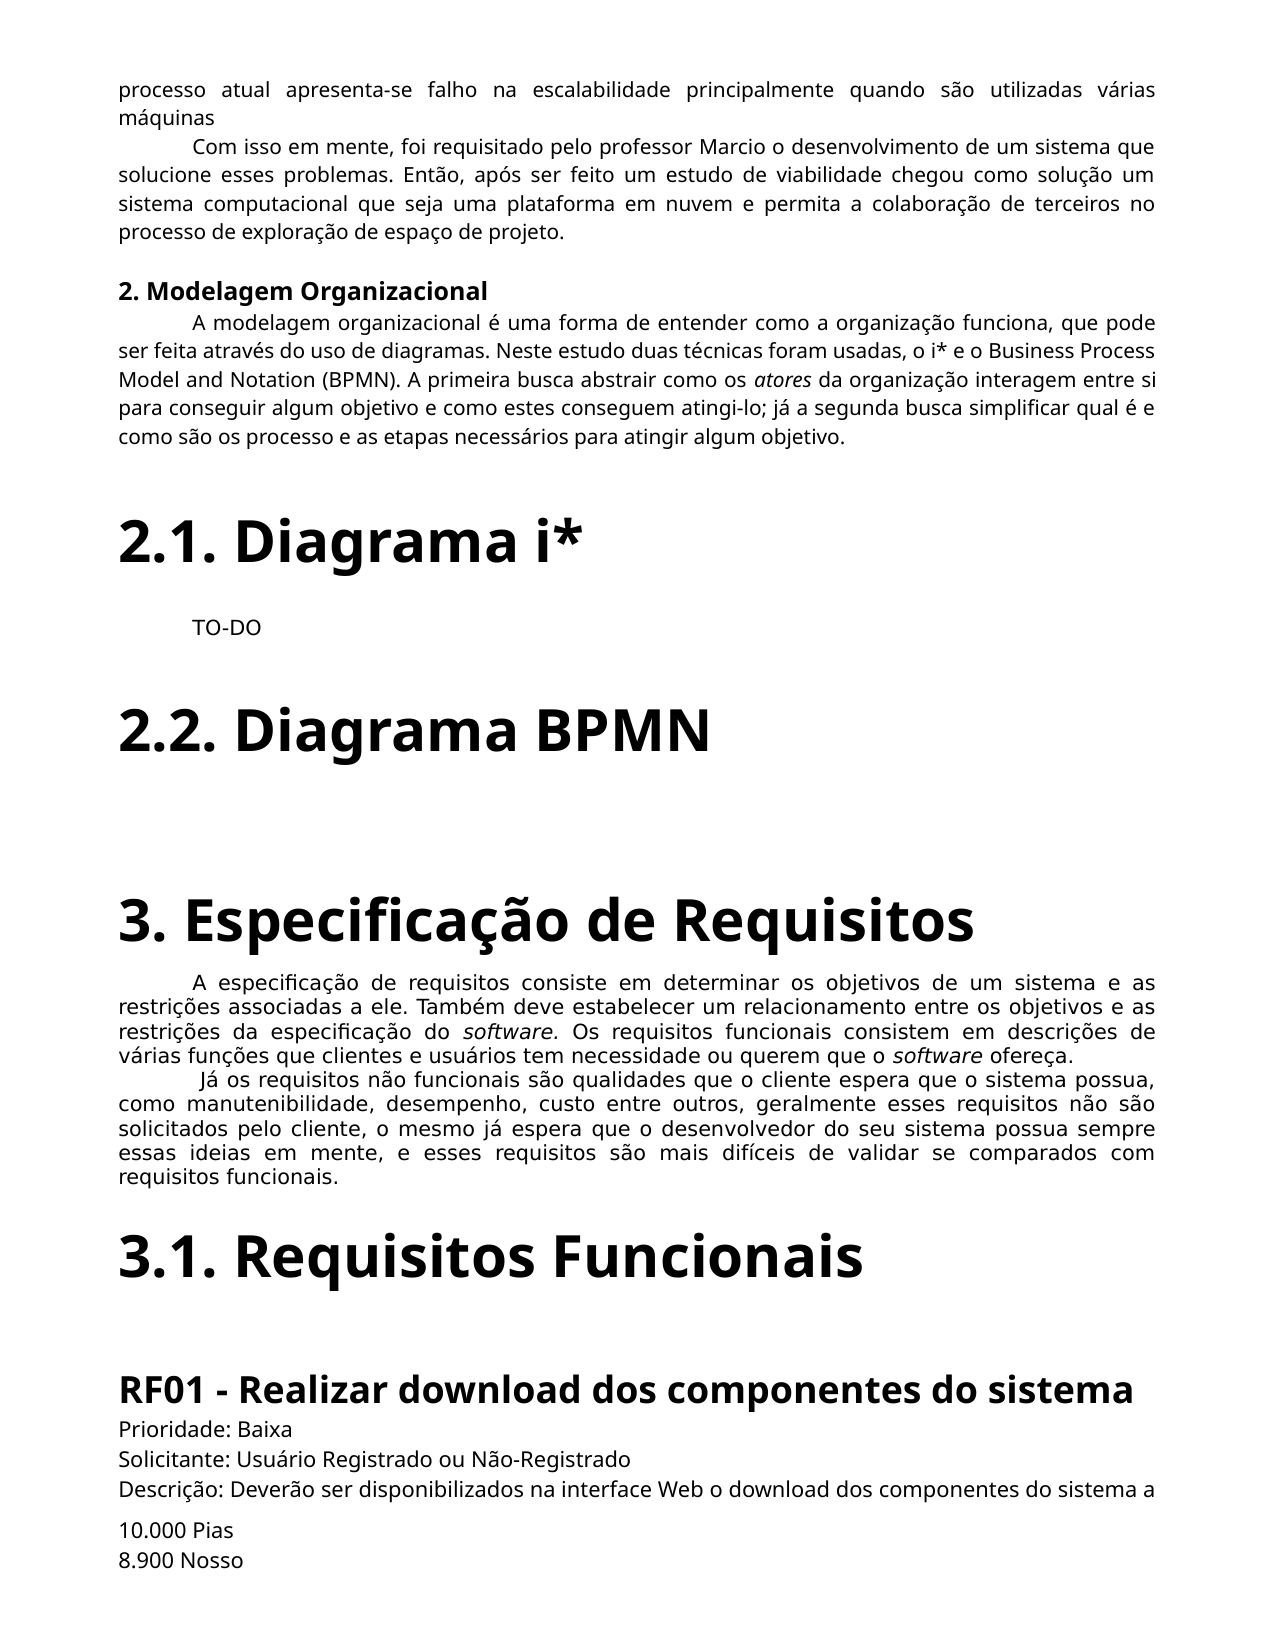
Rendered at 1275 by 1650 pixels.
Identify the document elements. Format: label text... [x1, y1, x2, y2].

text TO-DO [118, 616, 1157, 640]
text 2. Modelagem Organizacional [118, 274, 1157, 308]
text 3.1. Requisitos Funcionais [118, 1214, 1157, 1294]
text Solicitante: Usuário Registrado ou Não-Registrado [118, 1444, 1157, 1474]
text A modelagem organizacional é uma forma de entender como a organização funciona, que pode ser feita através do uso de diagramas. Neste estudo duas técnicas foram usadas, o i* e o Business Process Model and Notation (BPMN). A primeira busca abstrair como os atores da organização interagem entre si para conseguir algum objetivo e como estes conseguem atingi-lo; já a segunda busca simplificar qual é e como são os processo e as etapas necessários para atingir algum objetivo. [118, 308, 1157, 450]
text processo atual apresenta-se falho na escalabilidade principalmente quando são utilizadas várias máquinas [118, 75, 1157, 132]
text Já os requisitos não funcionais são qualidades que o cliente espera que o sistema possua, como manutenibilidade, desempenho, custo entre outros, geralmente esses requisitos não são solicitados pelo cliente, o mesmo já espera que o desenvolvedor do seu sistema possua sempre essas ideias em mente, e esses requisitos são mais difíceis de validar se comparados com requisitos funcionais. [118, 1068, 1157, 1189]
text Descrição: Deverão ser disponibilizados na interface Web o download dos componentes do sistema a [118, 1474, 1157, 1503]
text RF01 - Realizar download dos componentes do sistema [118, 1363, 1157, 1414]
text A especificação de requisitos consiste em determinar os objetivos de um sistema e as restrições associadas a ele. Também deve estabelecer um relacionamento entre os objetivos e as restrições da especificação do software. Os requisitos funcionais consistem em descrições de várias funções que clientes e usuários tem necessidade ou querem que o software ofereça. [118, 971, 1157, 1068]
text Prioridade: Baixa [118, 1414, 1157, 1444]
text Com isso em mente, foi requisitado pelo professor Marcio o desenvolvimento de um sistema que solucione esses problemas. Então, após ser feito um estudo de viabilidade chegou como solução um sistema computacional que seja uma plataforma em nuvem e permita a colaboração de terceiros no processo de exploração de espaço de projeto. [118, 132, 1157, 246]
text 2.1. Diagrama i* [118, 499, 1157, 579]
text 3. Especificação de Requisitos [118, 879, 1157, 959]
text 2.2. Diagrama BPMN [118, 689, 1157, 769]
